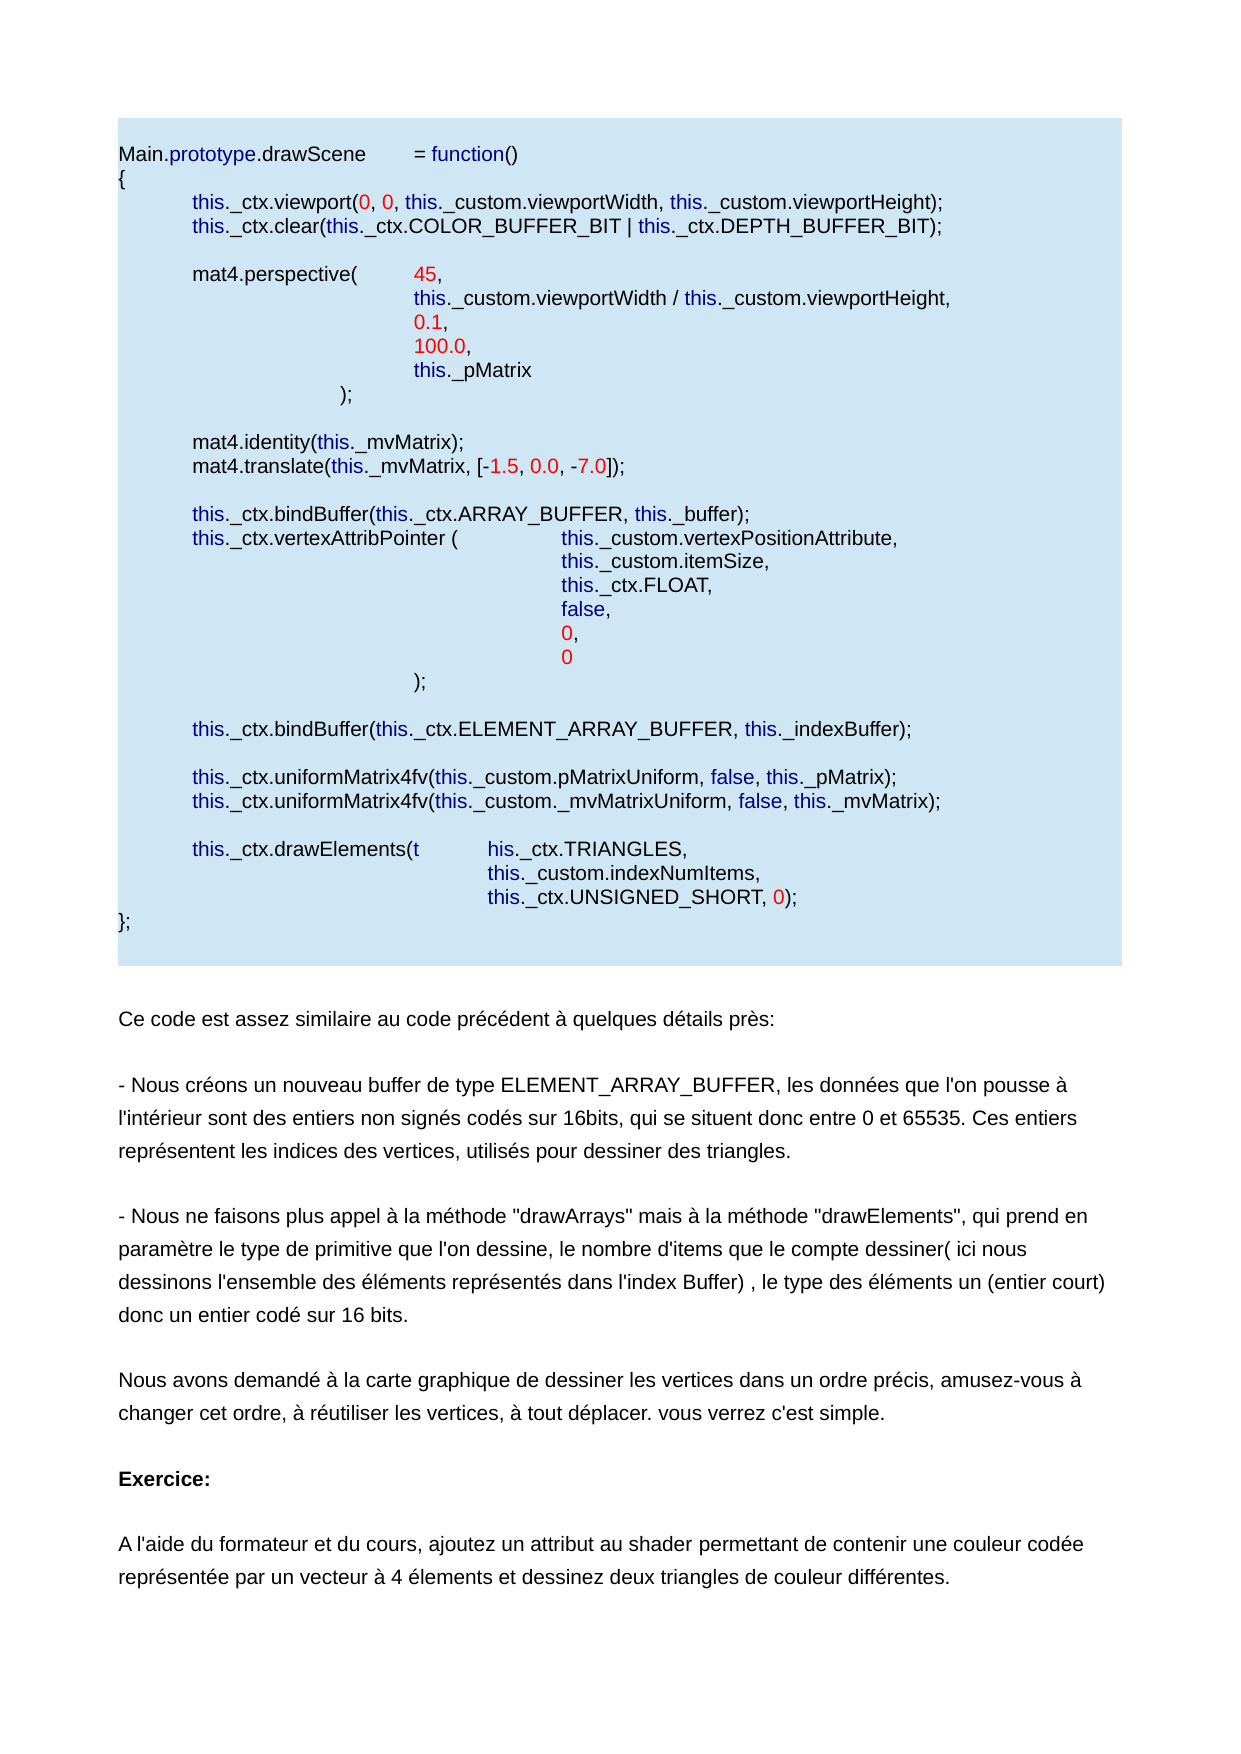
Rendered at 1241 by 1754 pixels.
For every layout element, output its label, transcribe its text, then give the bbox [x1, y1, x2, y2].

text { [118, 166, 1122, 190]
text this._custom.indexNumItems, [118, 861, 1122, 885]
text Ce code est assez similaire au code précédent à quelques détails près: [118, 998, 1122, 1031]
text mat4.identity(this._mvMatrix); [118, 429, 1122, 453]
text this._ctx.FLOAT, [118, 573, 1122, 597]
text ); [118, 669, 1122, 693]
text Exercice: [118, 1458, 1122, 1491]
text this._ctx.vertexAttribPointer ( this._custom.vertexPositionAttribute, [118, 525, 1122, 549]
text mat4.translate(this._mvMatrix, [-1.5, 0.0, -7.0]); [118, 453, 1122, 477]
text this._ctx.bindBuffer(this._ctx.ELEMENT_ARRAY_BUFFER, this._indexBuffer); [118, 717, 1122, 741]
text this._ctx.drawElements(t his._ctx.TRIANGLES, [118, 837, 1122, 861]
text this._ctx.clear(this._ctx.COLOR_BUFFER_BIT | this._ctx.DEPTH_BUFFER_BIT); [118, 214, 1122, 238]
text 100.0, [118, 334, 1122, 358]
text ); [118, 382, 1122, 406]
text A l'aide du formateur et du cours, ajoutez un attribut au shader permettant de contenir une couleur codée représentée par un vecteur à 4 élements et dessinez deux triangles de couleur différentes. [118, 1523, 1122, 1589]
text Nous avons demandé à la carte graphique de dessiner les vertices dans un ordre précis, amusez-vous à changer cet ordre, à réutiliser les vertices, à tout déplacer. vous verrez c'est simple. [118, 1359, 1122, 1425]
text this._ctx.viewport(0, 0, this._custom.viewportWidth, this._custom.viewportHeight); [118, 190, 1122, 214]
text false, [118, 597, 1122, 621]
text 0 [118, 645, 1122, 669]
text this._custom.viewportWidth / this._custom.viewportHeight, [118, 286, 1122, 310]
text this._custom.itemSize, [118, 549, 1122, 573]
text this._ctx.uniformMatrix4fv(this._custom._mvMatrixUniform, false, this._mvMatrix); [118, 789, 1122, 813]
text Main.prototype.drawScene = function() [118, 142, 1122, 166]
text this._ctx.uniformMatrix4fv(this._custom.pMatrixUniform, false, this._pMatrix); [118, 765, 1122, 789]
text this._ctx.bindBuffer(this._ctx.ARRAY_BUFFER, this._buffer); [118, 501, 1122, 525]
text 0.1, [118, 310, 1122, 334]
text - Nous créons un nouveau buffer de type ELEMENT_ARRAY_BUFFER, les données que l'on pousse à l'intérieur sont des entiers non signés codés sur 16bits, qui se situent donc entre 0 et 65535. Ces entiers représentent les indices des vertices, utilisés pour dessiner des triangles. [118, 1064, 1122, 1162]
text 0, [118, 621, 1122, 645]
text - Nous ne faisons plus appel à la méthode "drawArrays" mais à la méthode "drawElements", qui prend en paramètre le type de primitive que l'on dessine, le nombre d'items que le compte dessiner( ici nous dessinons l'ensemble des éléments représentés dans l'index Buffer) , le type des éléments un (entier court) donc un entier codé sur 16 bits. [118, 1195, 1122, 1326]
text this._pMatrix [118, 358, 1122, 382]
text }; [118, 909, 1122, 933]
text this._ctx.UNSIGNED_SHORT, 0); [118, 885, 1122, 909]
text mat4.perspective( 45, [118, 262, 1122, 286]
